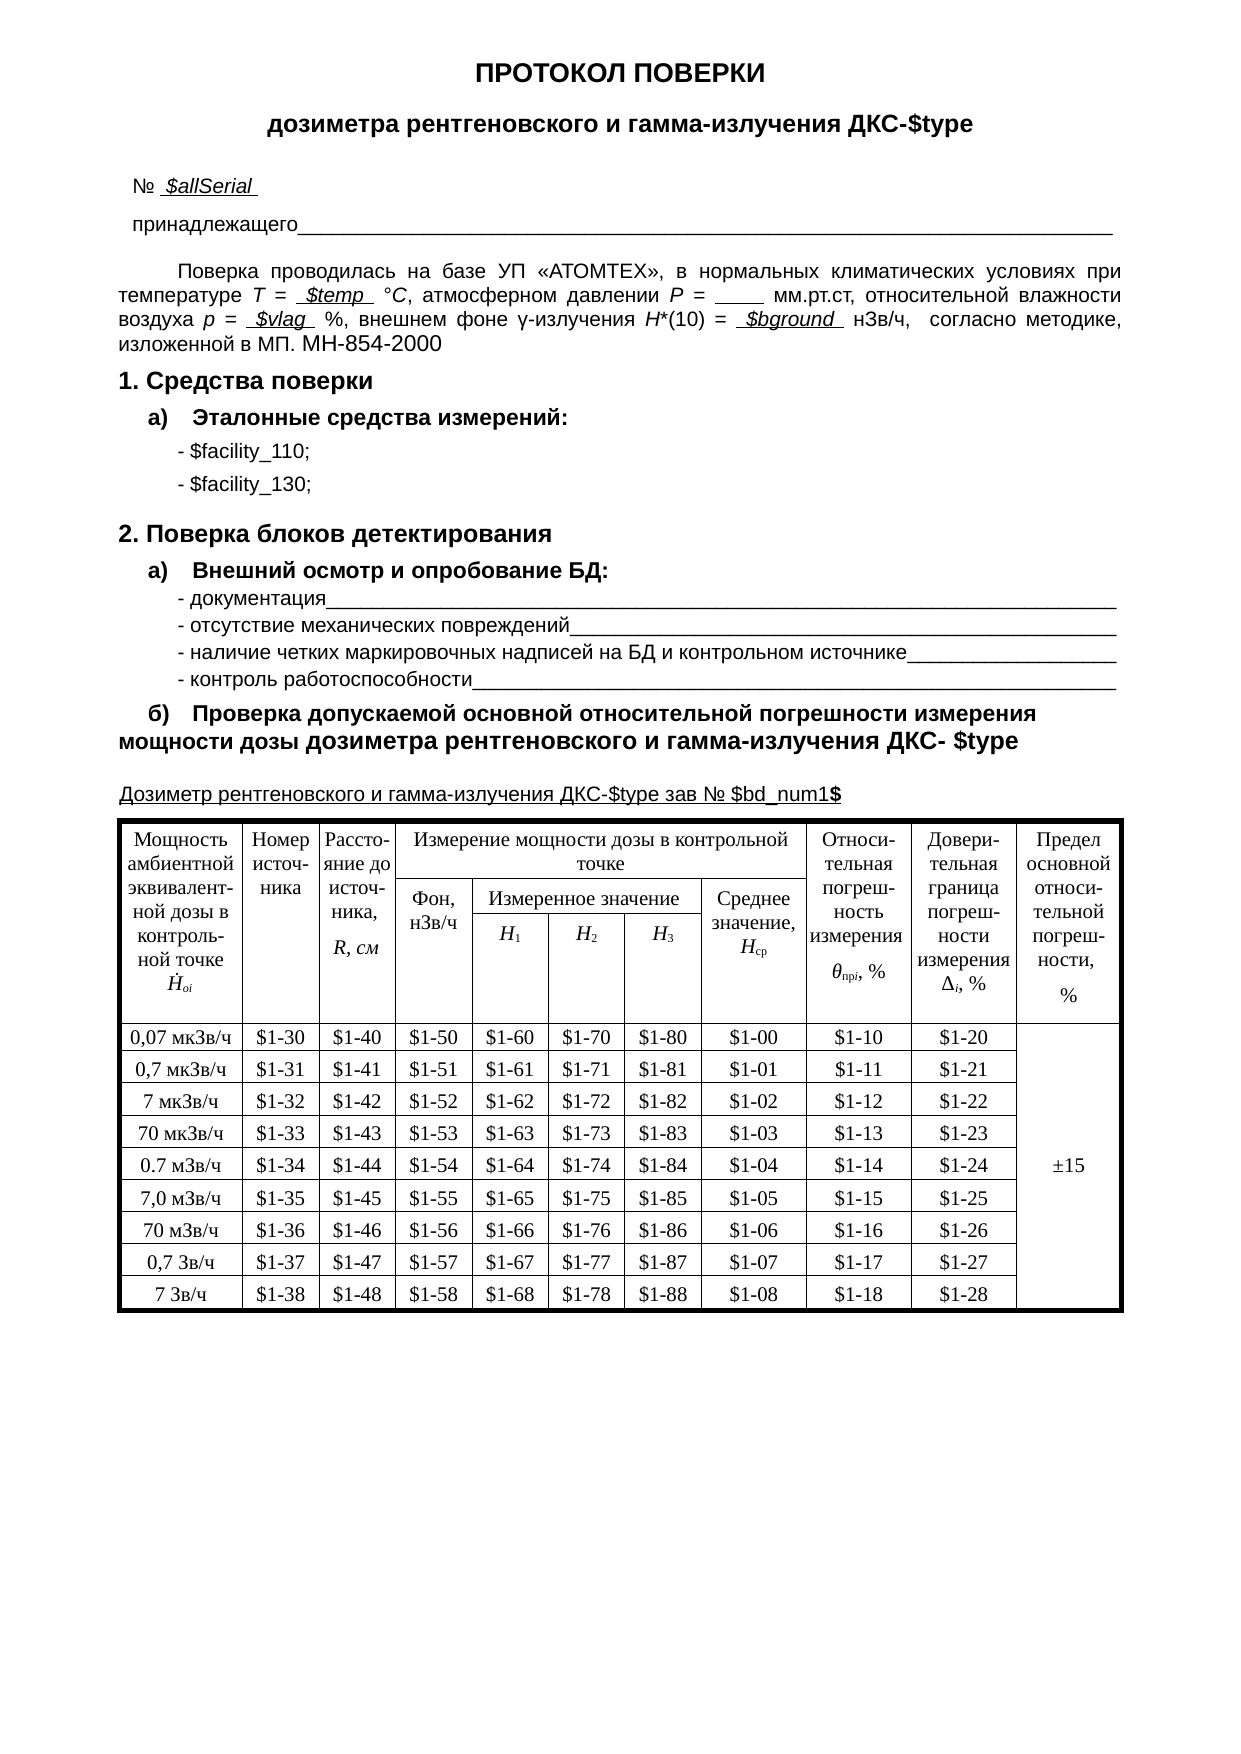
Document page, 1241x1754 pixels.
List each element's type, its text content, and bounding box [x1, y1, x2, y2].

table_cell $1-75 [549, 1180, 624, 1211]
table_cell $1-38 [243, 1276, 319, 1308]
table_cell H2 [549, 914, 624, 1023]
table_cell Относи-тельная погреш-ность измерения θпрi, % [807, 824, 911, 1023]
text а) Внешний осмотр и опробование БД: [118, 557, 1122, 583]
text - наличие четких маркировочных надписей на БД и контрольном источнике [118, 640, 1122, 664]
text б) Проверка допускаемой основной относительной погрешности измерения мощности дозы дозиметра рентгеновского и гамма-излучения ДКС- $type [118, 700, 1122, 755]
table_cell $1-05 [702, 1180, 806, 1211]
table_cell $1-20 [912, 1024, 1016, 1050]
table_cell Мощность амбиентной эквивалент-ной дозы в контроль-ной точке Ḣoi [122, 824, 242, 1023]
table_cell 0.7 мЗв/ч [122, 1148, 242, 1179]
table_cell $1-56 [396, 1212, 472, 1243]
table_cell 7,0 мЗв/ч [122, 1180, 242, 1211]
table_cell $1-82 [625, 1083, 701, 1114]
table_cell $1-41 [320, 1051, 395, 1082]
table_cell $1-51 [396, 1051, 472, 1082]
table_cell $1-64 [473, 1148, 548, 1179]
table_cell Довери-тельная граница погреш-ности измерения Δi, % [912, 824, 1016, 1023]
text дозиметра рентгеновского и гамма-излучения ДКС-$type [118, 109, 1122, 138]
table_cell $1-47 [320, 1244, 395, 1275]
table_cell $1-74 [549, 1148, 624, 1179]
table_cell $1-40 [320, 1024, 395, 1050]
table_cell $1-88 [625, 1276, 701, 1308]
table_cell 0,07 мкЗв/ч [122, 1024, 242, 1050]
table_cell $1-45 [320, 1180, 395, 1211]
text 2. Поверка блоков детектирования [118, 519, 1122, 548]
table_cell $1-14 [807, 1148, 911, 1179]
table_cell $1-07 [702, 1244, 806, 1275]
text - контроль работоспособности [118, 667, 1122, 691]
table_cell $1-28 [912, 1276, 1016, 1308]
table_cell $1-35 [243, 1180, 319, 1211]
table_cell $1-18 [807, 1276, 911, 1308]
text а) Эталонные средства измерений: [118, 403, 1122, 430]
table_cell $1-55 [396, 1180, 472, 1211]
table_cell $1-44 [320, 1148, 395, 1179]
table_cell $1-27 [912, 1244, 1016, 1275]
table_cell $1-36 [243, 1212, 319, 1243]
table_cell 70 мкЗв/ч [122, 1116, 242, 1147]
table_cell $1-12 [807, 1083, 911, 1114]
table_cell $1-34 [243, 1148, 319, 1179]
table_cell $1-66 [473, 1212, 548, 1243]
text - $facility_130; [118, 472, 1122, 496]
table_cell $1-03 [702, 1116, 806, 1147]
table_cell 0,7 мкЗв/ч [122, 1051, 242, 1082]
text - отсутствие механических повреждений [118, 613, 1122, 637]
table_cell $1-13 [807, 1116, 911, 1147]
table_cell $1-01 [702, 1051, 806, 1082]
text - $facility_110; [118, 439, 1122, 463]
table_cell $1-46 [320, 1212, 395, 1243]
table_cell $1-42 [320, 1083, 395, 1114]
table_cell 7 мкЗв/ч [122, 1083, 242, 1114]
text 1. Средства поверки [118, 366, 1122, 394]
table_cell $1-70 [549, 1024, 624, 1050]
table_cell $1-06 [702, 1212, 806, 1243]
table_cell Измерение мощности дозы в контрольной точке [396, 824, 806, 878]
table_cell $1-31 [243, 1051, 319, 1082]
text Поверка проводилась на базе УП «АТОМТЕХ», в нормальных климатических условиях при температуре Т = $temp °С, атмосферном давлении Р = мм.рт.ст, относительной влажности воздуха р = $vlag %, внешнем фоне γ-излучения H*(10) = $bground нЗв/ч, согласно методике, изложенной в МП. МН-854-2000 [118, 258, 1122, 357]
text № $allSerial [132, 174, 1122, 198]
table_cell $1-11 [807, 1051, 911, 1082]
table_cell Предел основной относи-тельной погреш-ности, % [1017, 824, 1119, 1023]
table_cell $1-30 [243, 1024, 319, 1050]
table_cell Номер источ-ника [243, 824, 319, 1023]
table_cell $1-72 [549, 1083, 624, 1114]
table_cell ±15 [1017, 1024, 1119, 1308]
text ПРОТОКОЛ ПОВЕРКИ [118, 57, 1122, 88]
table_cell $1-21 [912, 1051, 1016, 1082]
table_cell Измеренное значение [473, 879, 701, 913]
table_cell $1-16 [807, 1212, 911, 1243]
table_cell $1-22 [912, 1083, 1016, 1114]
table_cell $1-08 [702, 1276, 806, 1308]
table_cell $1-71 [549, 1051, 624, 1082]
table_cell $1-77 [549, 1244, 624, 1275]
table_cell Рассто-яние до источ-ника, R, см [320, 824, 395, 1023]
table_cell $1-04 [702, 1148, 806, 1179]
table_cell $1-15 [807, 1180, 911, 1211]
table_cell $1-62 [473, 1083, 548, 1114]
table_cell Фон, нЗв/ч [396, 879, 472, 1023]
table_cell $1-50 [396, 1024, 472, 1050]
table_cell $1-25 [912, 1180, 1016, 1211]
table_cell $1-76 [549, 1212, 624, 1243]
table_cell $1-53 [396, 1116, 472, 1147]
table_cell $1-87 [625, 1244, 701, 1275]
table_cell $1-48 [320, 1276, 395, 1308]
table_cell $1-61 [473, 1051, 548, 1082]
table_cell $1-67 [473, 1244, 548, 1275]
text принадлежащего [132, 210, 1122, 236]
table_cell $1-02 [702, 1083, 806, 1114]
table_cell Среднее значение, Hср [702, 879, 806, 1023]
table_cell $1-65 [473, 1180, 548, 1211]
table_cell $1-17 [807, 1244, 911, 1275]
table_cell 7 Зв/ч [122, 1276, 242, 1308]
table_cell $1-83 [625, 1116, 701, 1147]
table_cell $1-52 [396, 1083, 472, 1114]
table_cell $1-32 [243, 1083, 319, 1114]
table_header Дозиметр рентгеновского и гамма-излучения ДКС-$type зав № $bd_num1$ [119, 769, 1121, 818]
table_cell $1-85 [625, 1180, 701, 1211]
table_cell $1-86 [625, 1212, 701, 1243]
table_cell $1-58 [396, 1276, 472, 1308]
table_cell $1-68 [473, 1276, 548, 1308]
table_cell $1-24 [912, 1148, 1016, 1179]
table_cell 70 мЗв/ч [122, 1212, 242, 1243]
table_cell $1-57 [396, 1244, 472, 1275]
table_cell $1-43 [320, 1116, 395, 1147]
table_cell $1-78 [549, 1276, 624, 1308]
table_cell $1-80 [625, 1024, 701, 1050]
table_cell $1-81 [625, 1051, 701, 1082]
table_cell $1-37 [243, 1244, 319, 1275]
table_cell $1-63 [473, 1116, 548, 1147]
table_cell H3 [625, 914, 701, 1023]
table_cell $1-60 [473, 1024, 548, 1050]
table_cell H1 [473, 914, 548, 1023]
table_cell $1-23 [912, 1116, 1016, 1147]
table_cell $1-26 [912, 1212, 1016, 1243]
table_cell $1-10 [807, 1024, 911, 1050]
table_cell $1-54 [396, 1148, 472, 1179]
table_cell $1-33 [243, 1116, 319, 1147]
table_cell $1-00 [702, 1024, 806, 1050]
text - документация [118, 586, 1122, 610]
table_cell 0,7 Зв/ч [122, 1244, 242, 1275]
table_cell $1-84 [625, 1148, 701, 1179]
table_cell $1-73 [549, 1116, 624, 1147]
